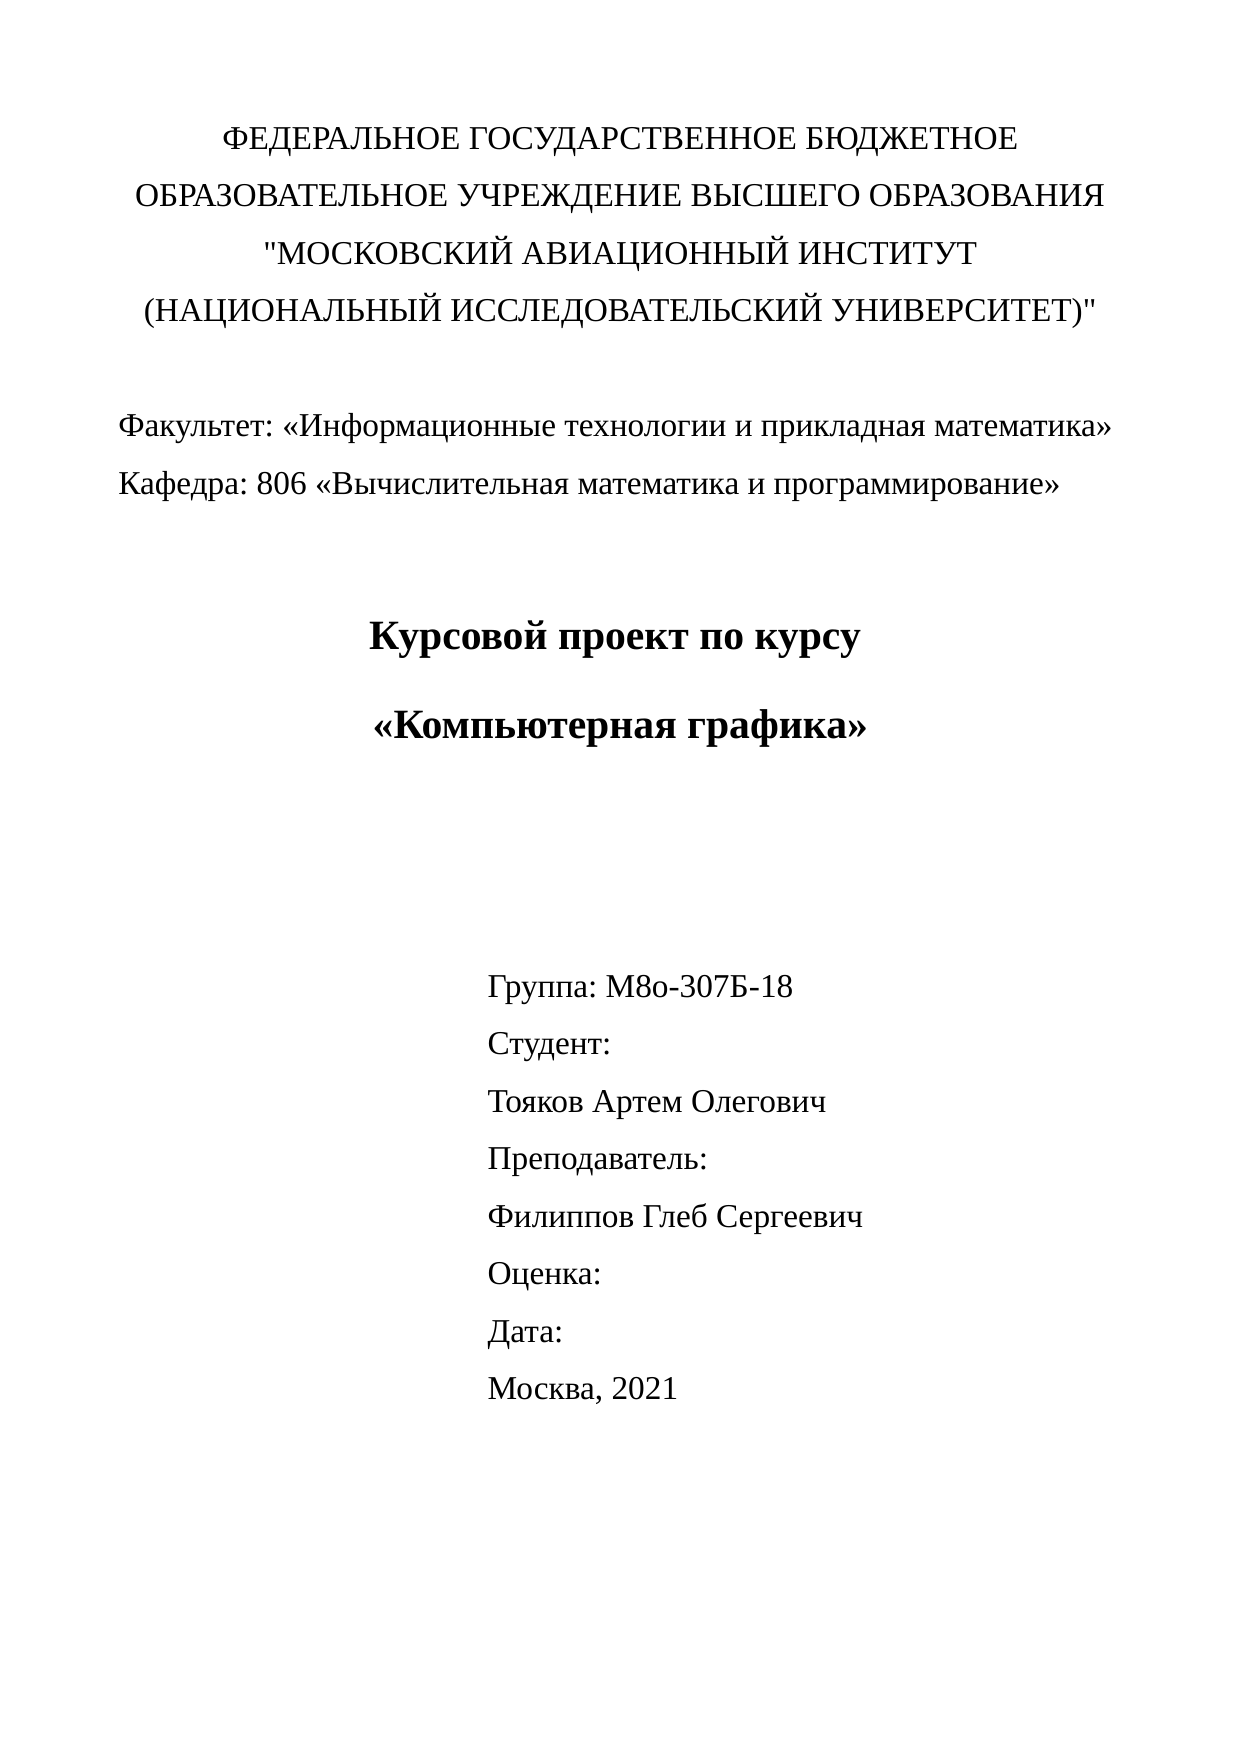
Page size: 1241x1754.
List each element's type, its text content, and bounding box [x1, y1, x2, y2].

text Москва, 2021 [487, 1368, 1122, 1407]
text Факультет: «Информационные технологии и прикладная математика» [118, 406, 1122, 444]
text Дата: [487, 1311, 1122, 1349]
text Курсовой проект по курсу [118, 610, 1122, 658]
text Тояков Артем Олегович [487, 1081, 1122, 1119]
text Кафедра: 806 «Вычислительная математика и программирование» [118, 463, 1122, 501]
text «Компьютерная графика» [118, 699, 1122, 747]
text Студент: [487, 1023, 1122, 1062]
text Преподаватель: [487, 1138, 1122, 1177]
text Филиппов Глеб Сергеевич [487, 1196, 1122, 1234]
text Оценка: [118, 1253, 1122, 1292]
text ФЕДЕРАЛЬНОЕ ГОСУДАРСТВЕННОЕ БЮДЖЕТНОЕ ОБРАЗОВАТЕЛЬНОЕ УЧРЕЖДЕНИЕ ВЫСШЕГО ОБРАЗОВАНИЯ "МОСКОВСКИЙ АВИАЦИОННЫЙ ИНСТИТУТ (НАЦИОНАЛЬНЫЙ ИССЛЕДОВАТЕЛЬСКИЙ УНИВЕРСИТЕТ)" [118, 118, 1122, 329]
text Группа: M8o-307Б-18 [118, 966, 1122, 1004]
